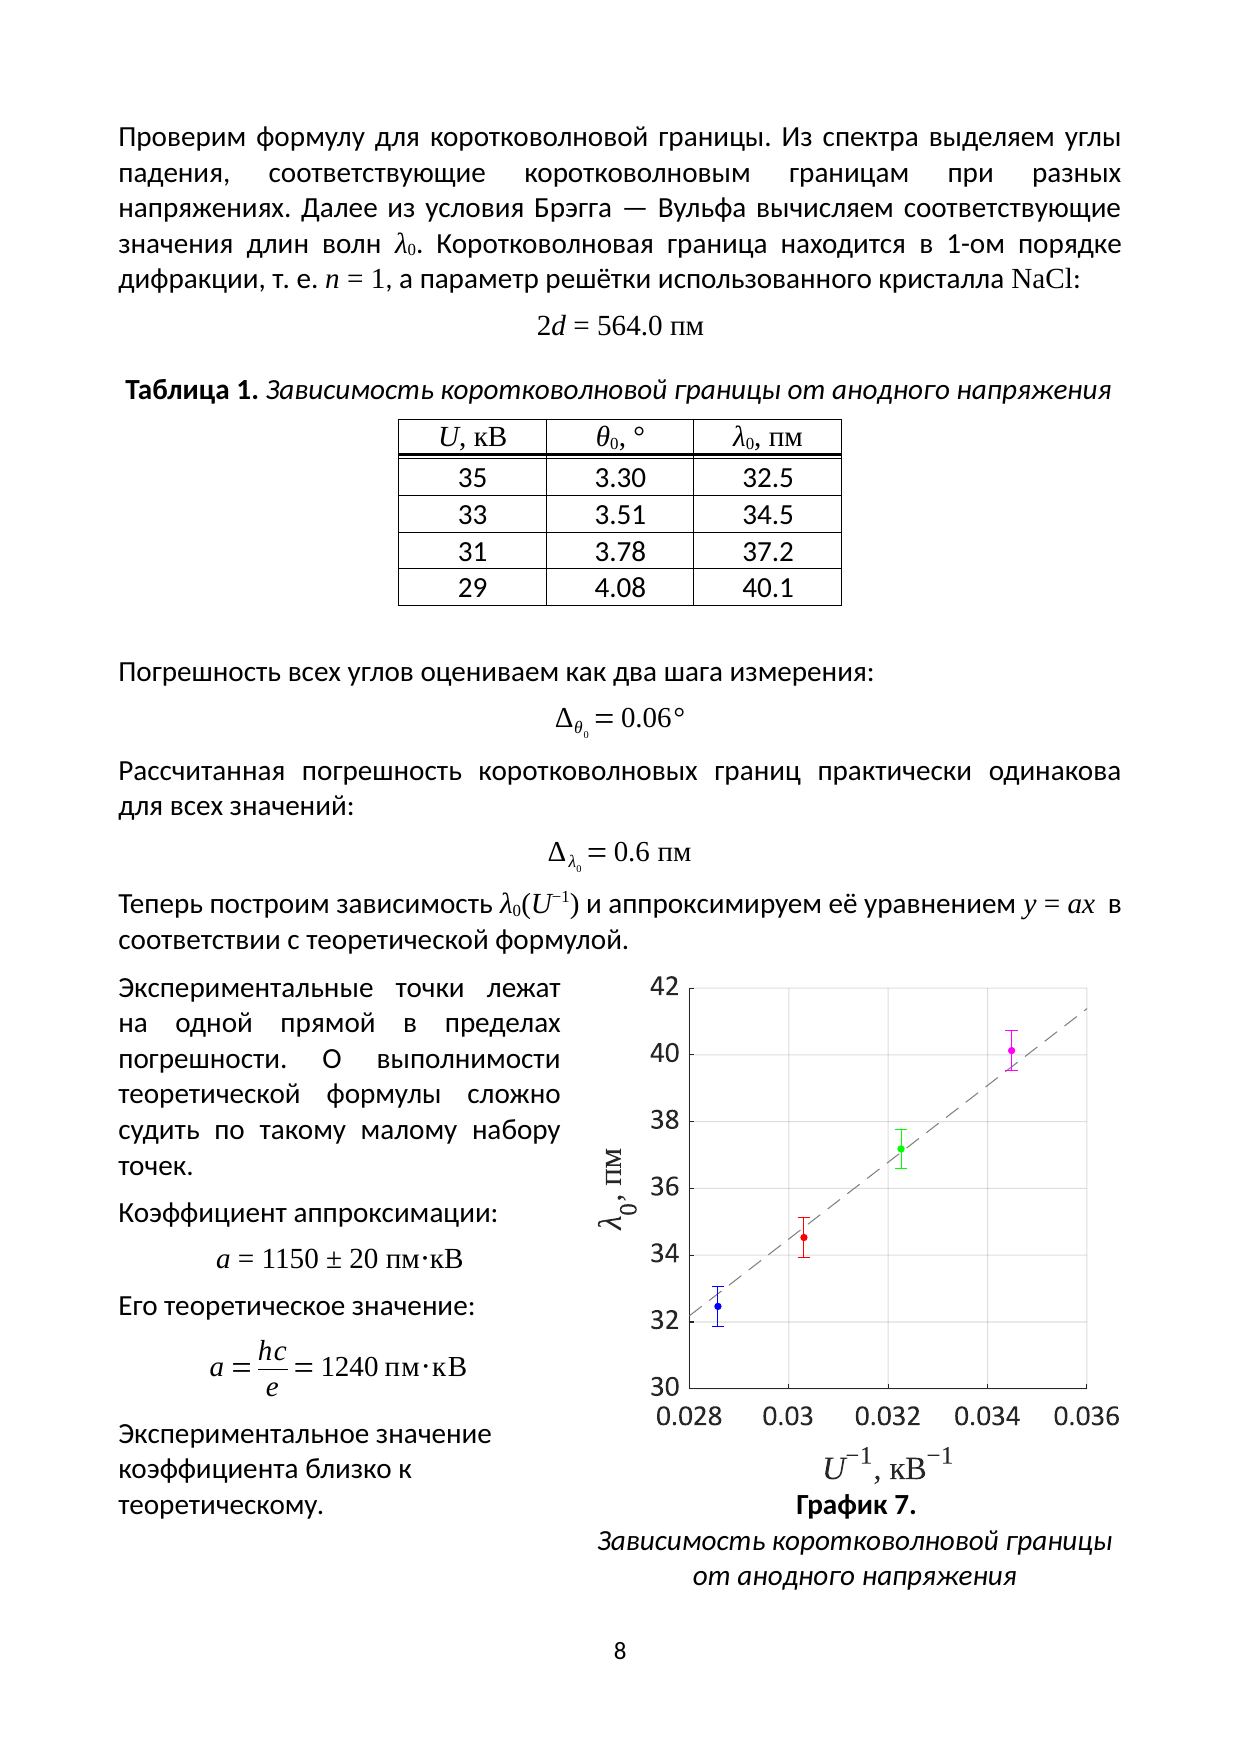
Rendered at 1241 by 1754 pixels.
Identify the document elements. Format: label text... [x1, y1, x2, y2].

table_header Экспериментальные точки лежат на одной прямой в пределах погрешности. О выполнимости теоретической формулы сложно судить по такому малому набору точек. Коэффициент аппроксимации: a = 1150 ± 20 пм⋅кВ Его теоретическое значение: Экспериментальное значение коэффициента близко к теоретическому. [118, 969, 590, 1593]
table_header λ0, пм [694, 420, 841, 453]
table_cell 3.78 [547, 533, 693, 568]
table_header θ0, ° [547, 420, 693, 453]
text Теперь построим зависимость λ0(U−1) и аппроксимируем её уравнением y = ax в соответствии с теоретической формулой. [118, 886, 1122, 957]
text Проверим формулу для коротковолновой границы. Из спектра выделяем углы падения, соответствующие коротковолновым границам при разных напряжениях. Далее из условия Брэгга — Вульфа вычисляем соответствующие значения длин волн λ0. Коротковолновая граница находится в 1-ом порядке дифракции, т. е. n = 1, а параметр решётки использованного кристалла NaCl: [118, 118, 1122, 296]
table_cell 33 [399, 496, 546, 532]
table_cell 3.30 [547, 459, 693, 495]
text Таблица 1. Зависимость коротковолновой границы от анодного напряжения [118, 371, 1122, 407]
table_header [590, 969, 1122, 1593]
text Рассчитанная погрешность коротковолновых границ практически одинакова для всех значений: [118, 752, 1122, 823]
text Погрешность всех углов оцениваем как два шага измерения: [118, 653, 1122, 689]
table_cell 3.51 [547, 496, 693, 532]
table_cell 4.08 [547, 569, 693, 605]
table_cell 35 [399, 459, 546, 495]
table_cell 34.5 [694, 496, 841, 532]
table_cell 32.5 [694, 459, 841, 495]
table_cell 29 [399, 569, 546, 605]
table_cell 31 [399, 533, 546, 568]
table_cell 40.1 [694, 569, 841, 605]
text 2d = 564.0 пм [118, 308, 1122, 342]
table_header U, кВ [399, 420, 546, 453]
table_cell 37.2 [694, 533, 841, 568]
